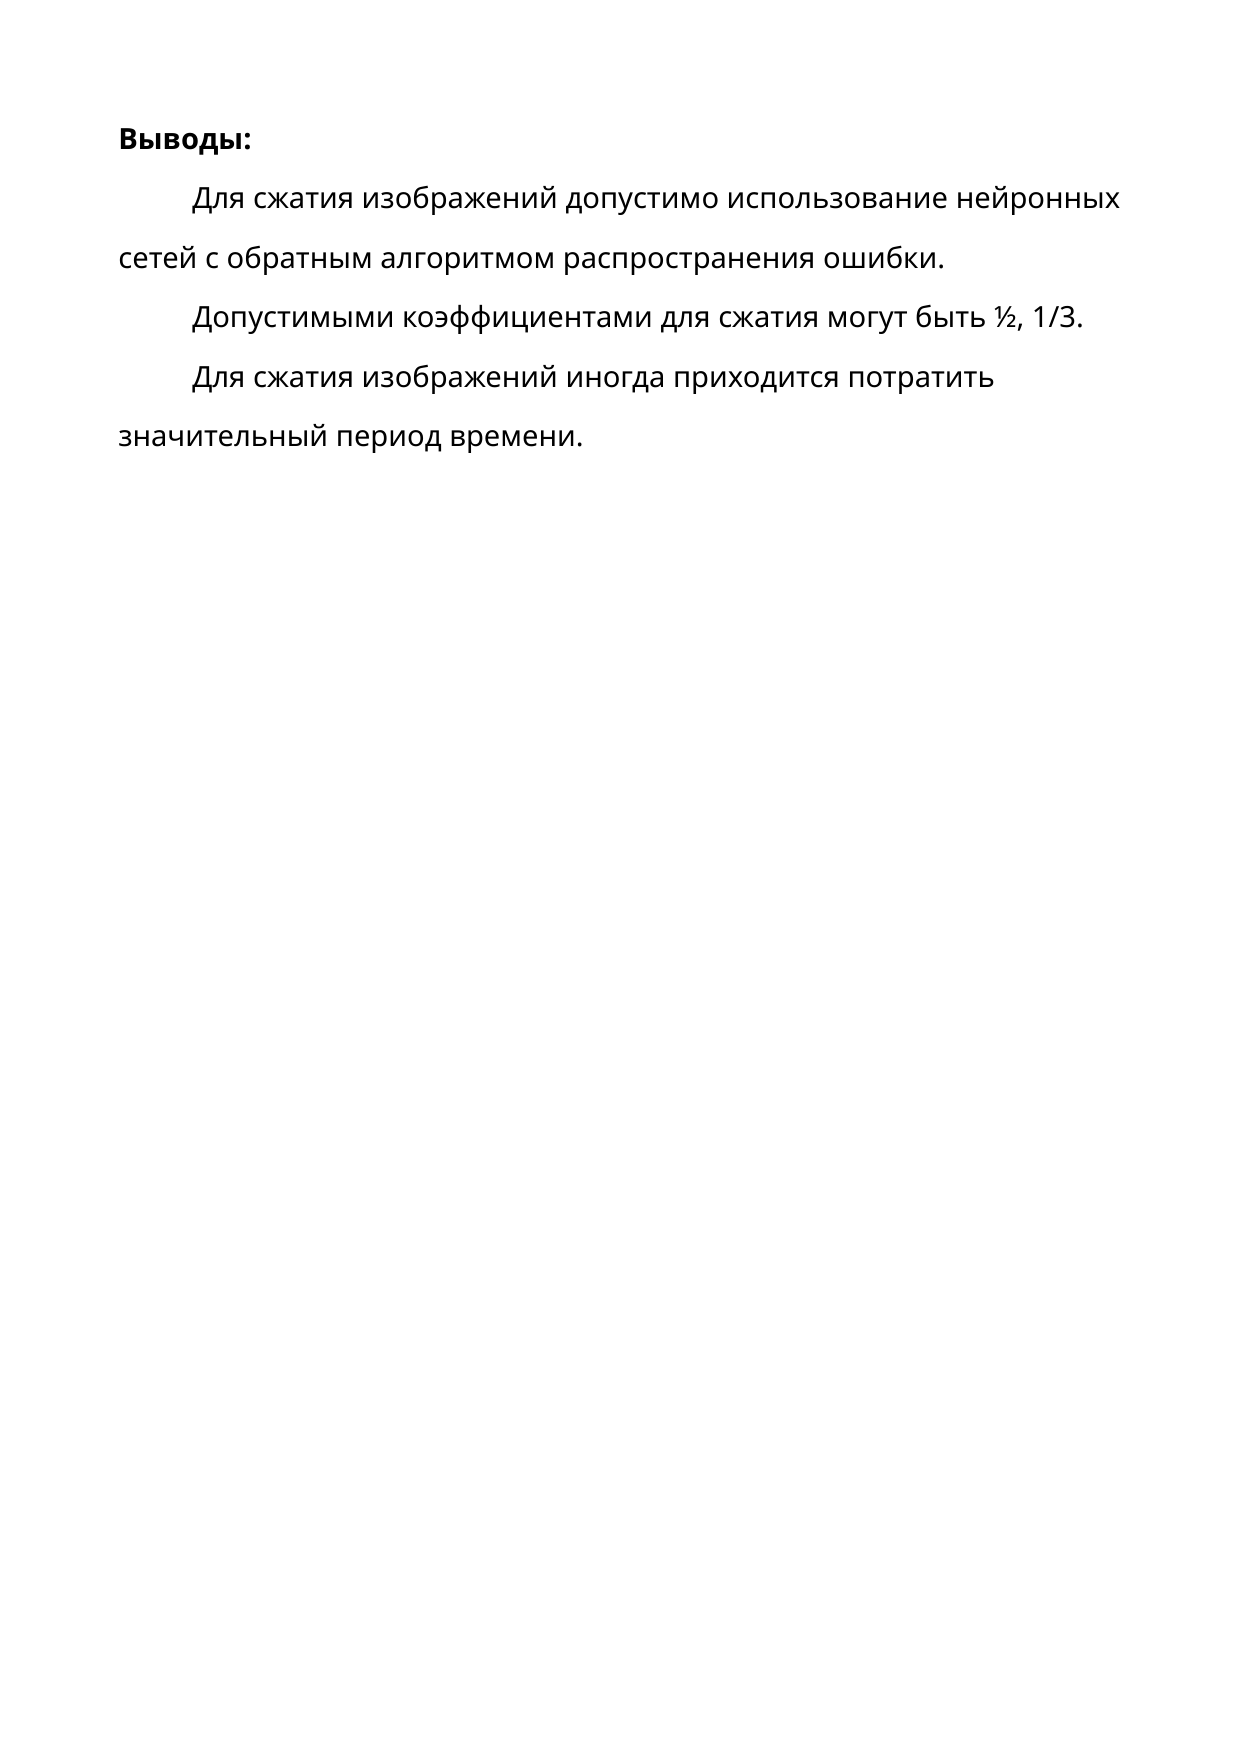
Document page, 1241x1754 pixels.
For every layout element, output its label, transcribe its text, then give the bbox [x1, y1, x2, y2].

text Для сжатия изображений допустимо использование нейронных сетей с обратным алгоритмом распространения ошибки. [118, 178, 1122, 277]
text Для сжатия изображений иногда приходится потратить значительный период времени. [118, 356, 1122, 455]
text Выводы: [118, 118, 1122, 158]
text Допустимыми коэффициентами для сжатия могут быть ½, 1/3. [118, 297, 1122, 336]
